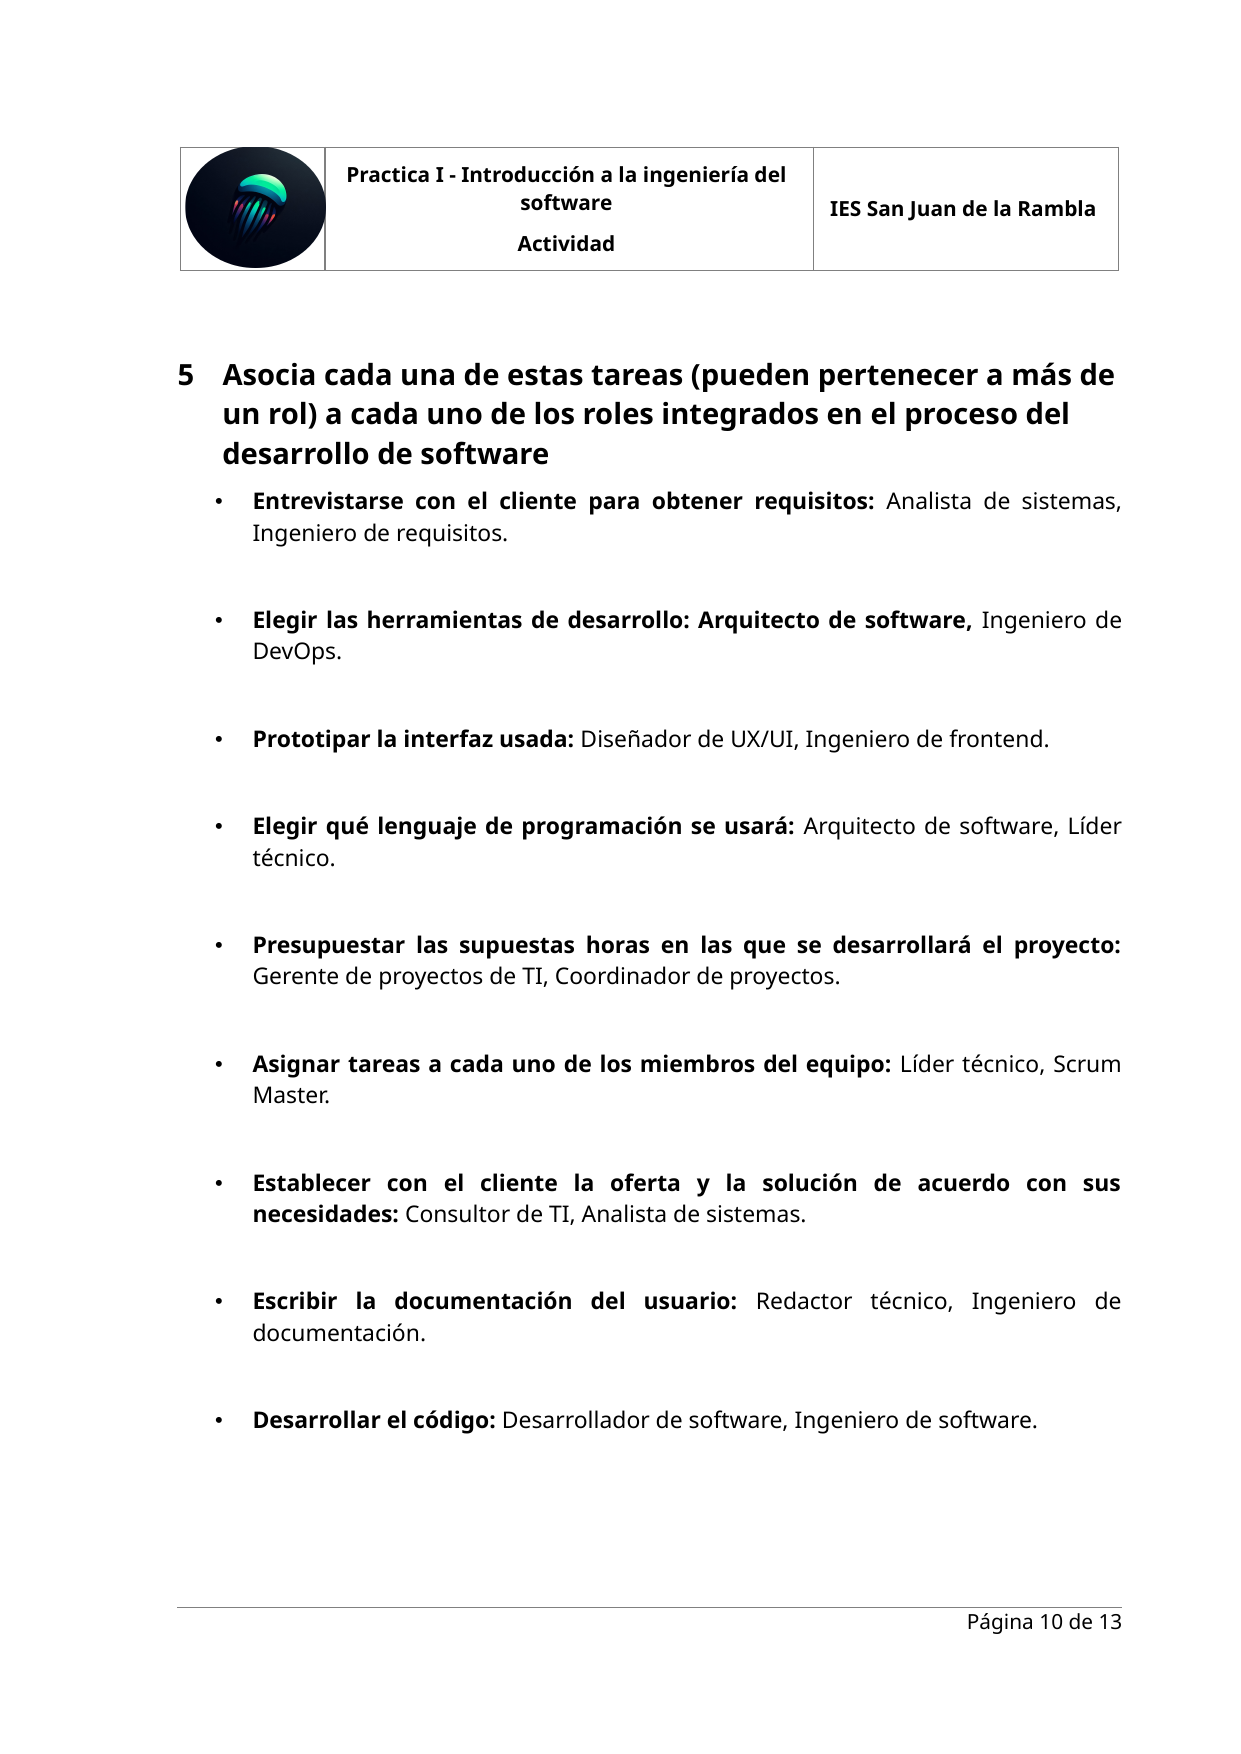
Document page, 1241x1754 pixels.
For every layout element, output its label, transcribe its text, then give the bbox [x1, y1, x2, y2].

list Desarrollar el código: Desarrollador de software, Ingeniero de software. [215, 1404, 1122, 1435]
list Presupuestar las supuestas horas en las que se desarrollará el proyecto: Gerente de proyectos de TI, Coordinador de proyectos. [215, 929, 1122, 992]
subtitle Asocia cada una de estas tareas (pueden pertenecer a más de un rol) a cada uno de los roles integrados en el proceso del desarrollo de software [177, 354, 1122, 473]
list Establecer con el cliente la oferta y la solución de acuerdo con sus necesidades: Consultor de TI, Analista de sistemas. [215, 1167, 1122, 1229]
list Entrevistarse con el cliente para obtener requisitos: Analista de sistemas, Ingeniero de requisitos. [215, 485, 1122, 548]
list Prototipar la interfaz usada: Diseñador de UX/UI, Ingeniero de frontend. [215, 723, 1122, 754]
list Elegir las herramientas de desarrollo: Arquitecto de software, Ingeniero de DevOps. [215, 604, 1122, 667]
list Elegir qué lenguaje de programación se usará: Arquitecto de software, Líder técnico. [215, 810, 1122, 873]
list Escribir la documentación del usuario: Redactor técnico, Ingeniero de documentación. [215, 1285, 1122, 1348]
list Asignar tareas a cada uno de los miembros del equipo: Líder técnico, Scrum Master. [215, 1048, 1122, 1110]
picture [185, 147, 326, 268]
